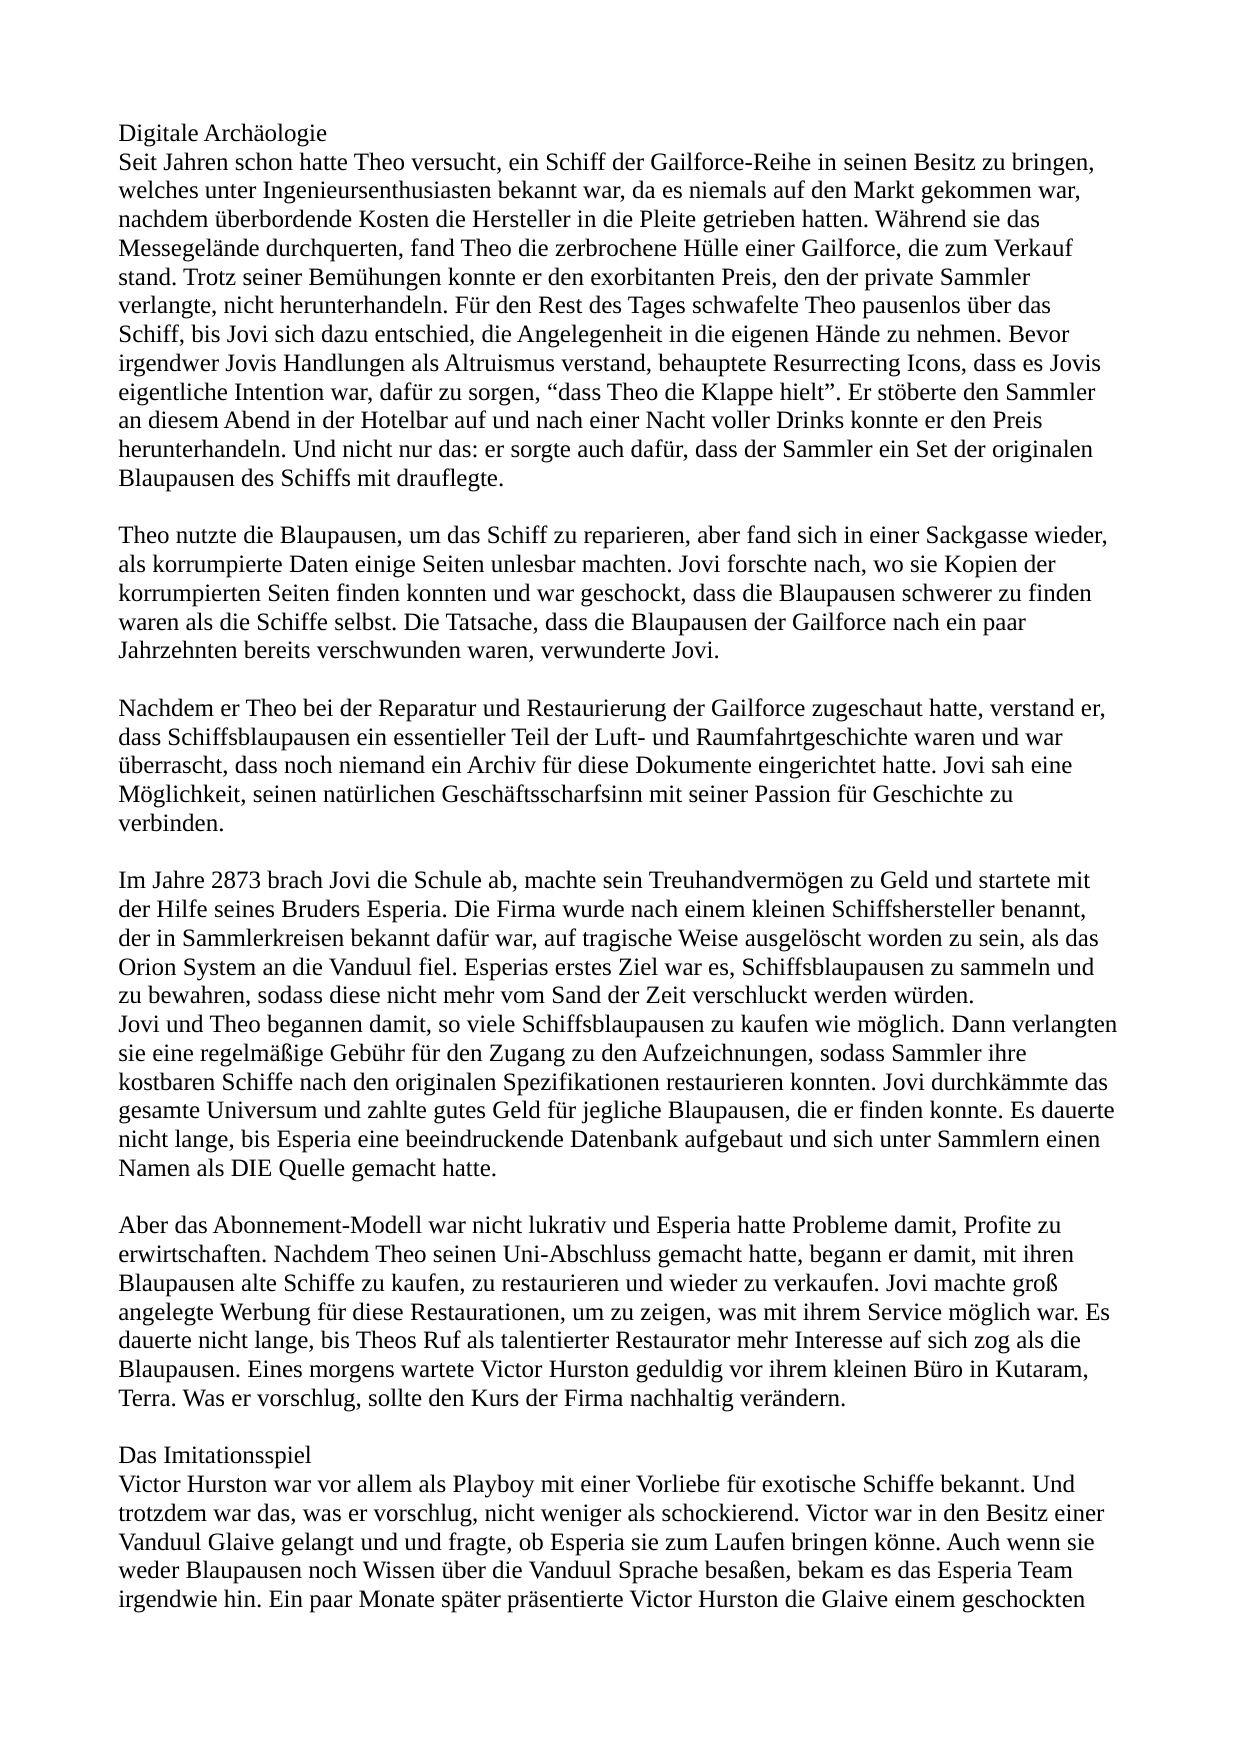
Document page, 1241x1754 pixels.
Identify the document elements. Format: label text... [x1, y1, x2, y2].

text Jovi und Theo begannen damit, so viele Schiffsblaupausen zu kaufen wie möglich. Dann verlangten sie eine regelmäßige Gebühr für den Zugang zu den Aufzeichnungen, sodass Sammler ihre kostbaren Schiffe nach den originalen Spezifikationen restaurieren konnten. Jovi durchkämmte das gesamte Universum und zahlte gutes Geld für jegliche Blaupausen, die er finden konnte. Es dauerte nicht lange, bis Esperia eine beeindruckende Datenbank aufgebaut und sich unter Sammlern einen Namen als DIE Quelle gemacht hatte. [118, 1009, 1122, 1182]
text Theo nutzte die Blaupausen, um das Schiff zu reparieren, aber fand sich in einer Sackgasse wieder, als korrumpierte Daten einige Seiten unlesbar machten. Jovi forschte nach, wo sie Kopien der korrumpierten Seiten finden konnten und war geschockt, dass die Blaupausen schwerer zu finden waren als die Schiffe selbst. Die Tatsache, dass die Blaupausen der Gailforce nach ein paar Jahrzehnten bereits verschwunden waren, verwunderte Jovi. [118, 521, 1122, 664]
text Das Imitationsspiel [118, 1441, 1122, 1469]
text Im Jahre 2873 brach Jovi die Schule ab, machte sein Treuhandvermögen zu Geld und startete mit der Hilfe seines Bruders Esperia. Die Firma wurde nach einem kleinen Schiffshersteller benannt, der in Sammlerkreisen bekannt dafür war, auf tragische Weise ausgelöscht worden zu sein, als das Orion System an die Vanduul fiel. Esperias erstes Ziel war es, Schiffsblaupausen zu sammeln und zu bewahren, sodass diese nicht mehr vom Sand der Zeit verschluckt werden würden. [118, 866, 1122, 1009]
text Digitale Archäologie [118, 118, 1122, 147]
text Aber das Abonnement-Modell war nicht lukrativ und Esperia hatte Probleme damit, Profite zu erwirtschaften. Nachdem Theo seinen Uni-Abschluss gemacht hatte, begann er damit, mit ihren Blaupausen alte Schiffe zu kaufen, zu restaurieren und wieder zu verkaufen. Jovi machte groß angelegte Werbung für diese Restaurationen, um zu zeigen, was mit ihrem Service möglich war. Es dauerte nicht lange, bis Theos Ruf als talentierter Restaurator mehr Interesse auf sich zog als die Blaupausen. Eines morgens wartete Victor Hurston geduldig vor ihrem kleinen Büro in Kutaram, Terra. Was er vorschlug, sollte den Kurs der Firma nachhaltig verändern. [118, 1211, 1122, 1412]
text Seit Jahren schon hatte Theo versucht, ein Schiff der Gailforce-Reihe in seinen Besitz zu bringen, welches unter Ingenieursenthusiasten bekannt war, da es niemals auf den Markt gekommen war, nachdem überbordende Kosten die Hersteller in die Pleite getrieben hatten. Während sie das Messegelände durchquerten, fand Theo die zerbrochene Hülle einer Gailforce, die zum Verkauf stand. Trotz seiner Bemühungen konnte er den exorbitanten Preis, den der private Sammler verlangte, nicht herunterhandeln. Für den Rest des Tages schwafelte Theo pausenlos über das Schiff, bis Jovi sich dazu entschied, die Angelegenheit in die eigenen Hände zu nehmen. Bevor irgendwer Jovis Handlungen als Altruismus verstand, behauptete Resurrecting Icons, dass es Jovis eigentliche Intention war, dafür zu sorgen, “dass Theo die Klappe hielt”. Er stöberte den Sammler an diesem Abend in der Hotelbar auf und nach einer Nacht voller Drinks konnte er den Preis herunterhandeln. Und nicht nur das: er sorgte auch dafür, dass der Sammler ein Set der originalen Blaupausen des Schiffs mit drauflegte. [118, 147, 1122, 492]
text Nachdem er Theo bei der Reparatur und Restaurierung der Gailforce zugeschaut hatte, verstand er, dass Schiffsblaupausen ein essentieller Teil der Luft- und Raumfahrtgeschichte waren und war überrascht, dass noch niemand ein Archiv für diese Dokumente eingerichtet hatte. Jovi sah eine Möglichkeit, seinen natürlichen Geschäftsscharfsinn mit seiner Passion für Geschichte zu verbinden. [118, 693, 1122, 837]
text Victor Hurston war vor allem als Playboy mit einer Vorliebe für exotische Schiffe bekannt. Und trotzdem war das, was er vorschlug, nicht weniger als schockierend. Victor war in den Besitz einer Vanduul Glaive gelangt und und fragte, ob Esperia sie zum Laufen bringen könne. Auch wenn sie weder Blaupausen noch Wissen über die Vanduul Sprache besaßen, bekam es das Esperia Team irgendwie hin. Ein paar Monate später präsentierte Victor Hurston die Glaive einem geschockten [118, 1469, 1122, 1613]
